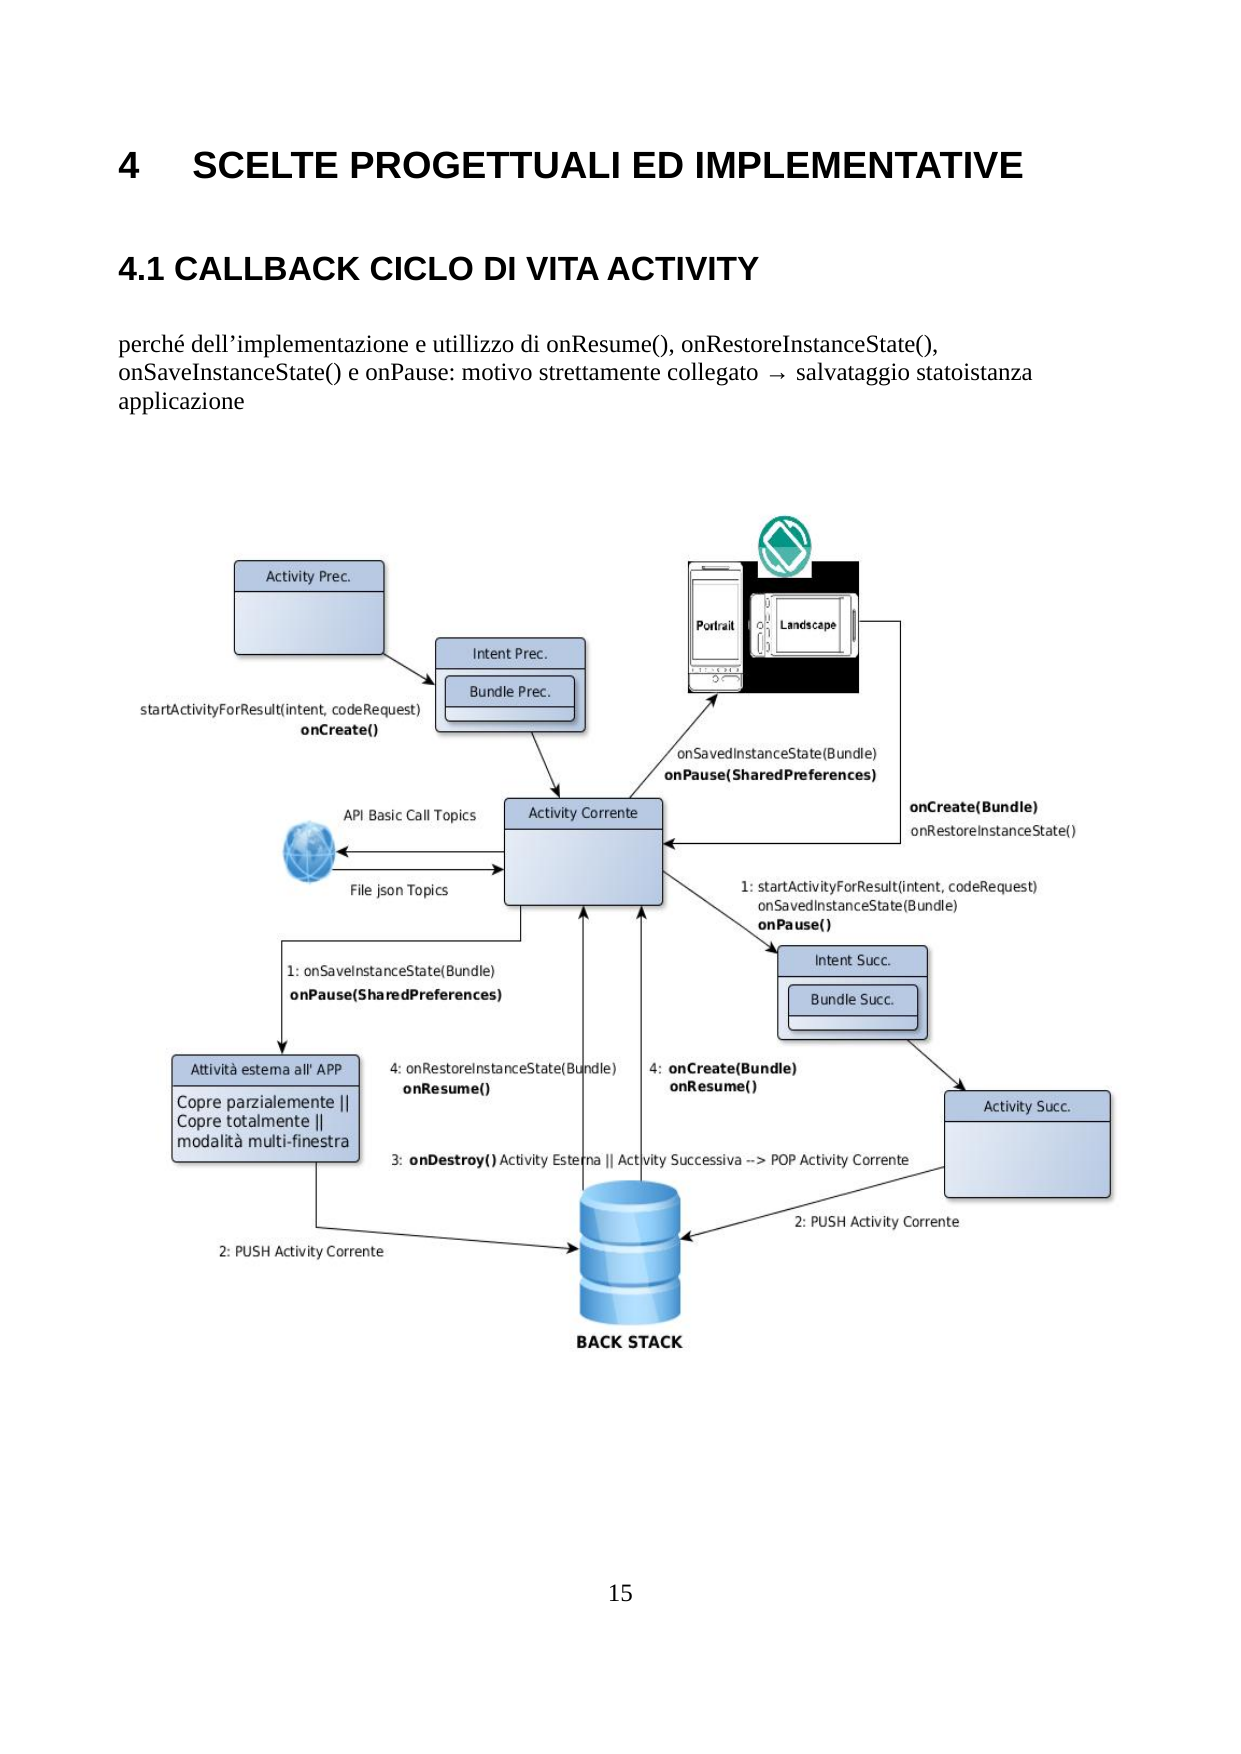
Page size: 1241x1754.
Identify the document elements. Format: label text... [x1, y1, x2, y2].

text perché dell’implementazione e utillizzo di onResume(), onRestoreInstanceState(), onSaveInstanceState() e onPause: motivo strettamente collegato → salvataggio statoistanza applicazione [118, 329, 1122, 415]
subtitle 4.1 CALLBACK CICLO DI VITA ACTIVITY [118, 249, 1122, 287]
picture [122, 496, 1127, 1373]
subtitle 4 SCELTE PROGETTUALI ED IMPLEMENTATIVE [118, 143, 1122, 187]
